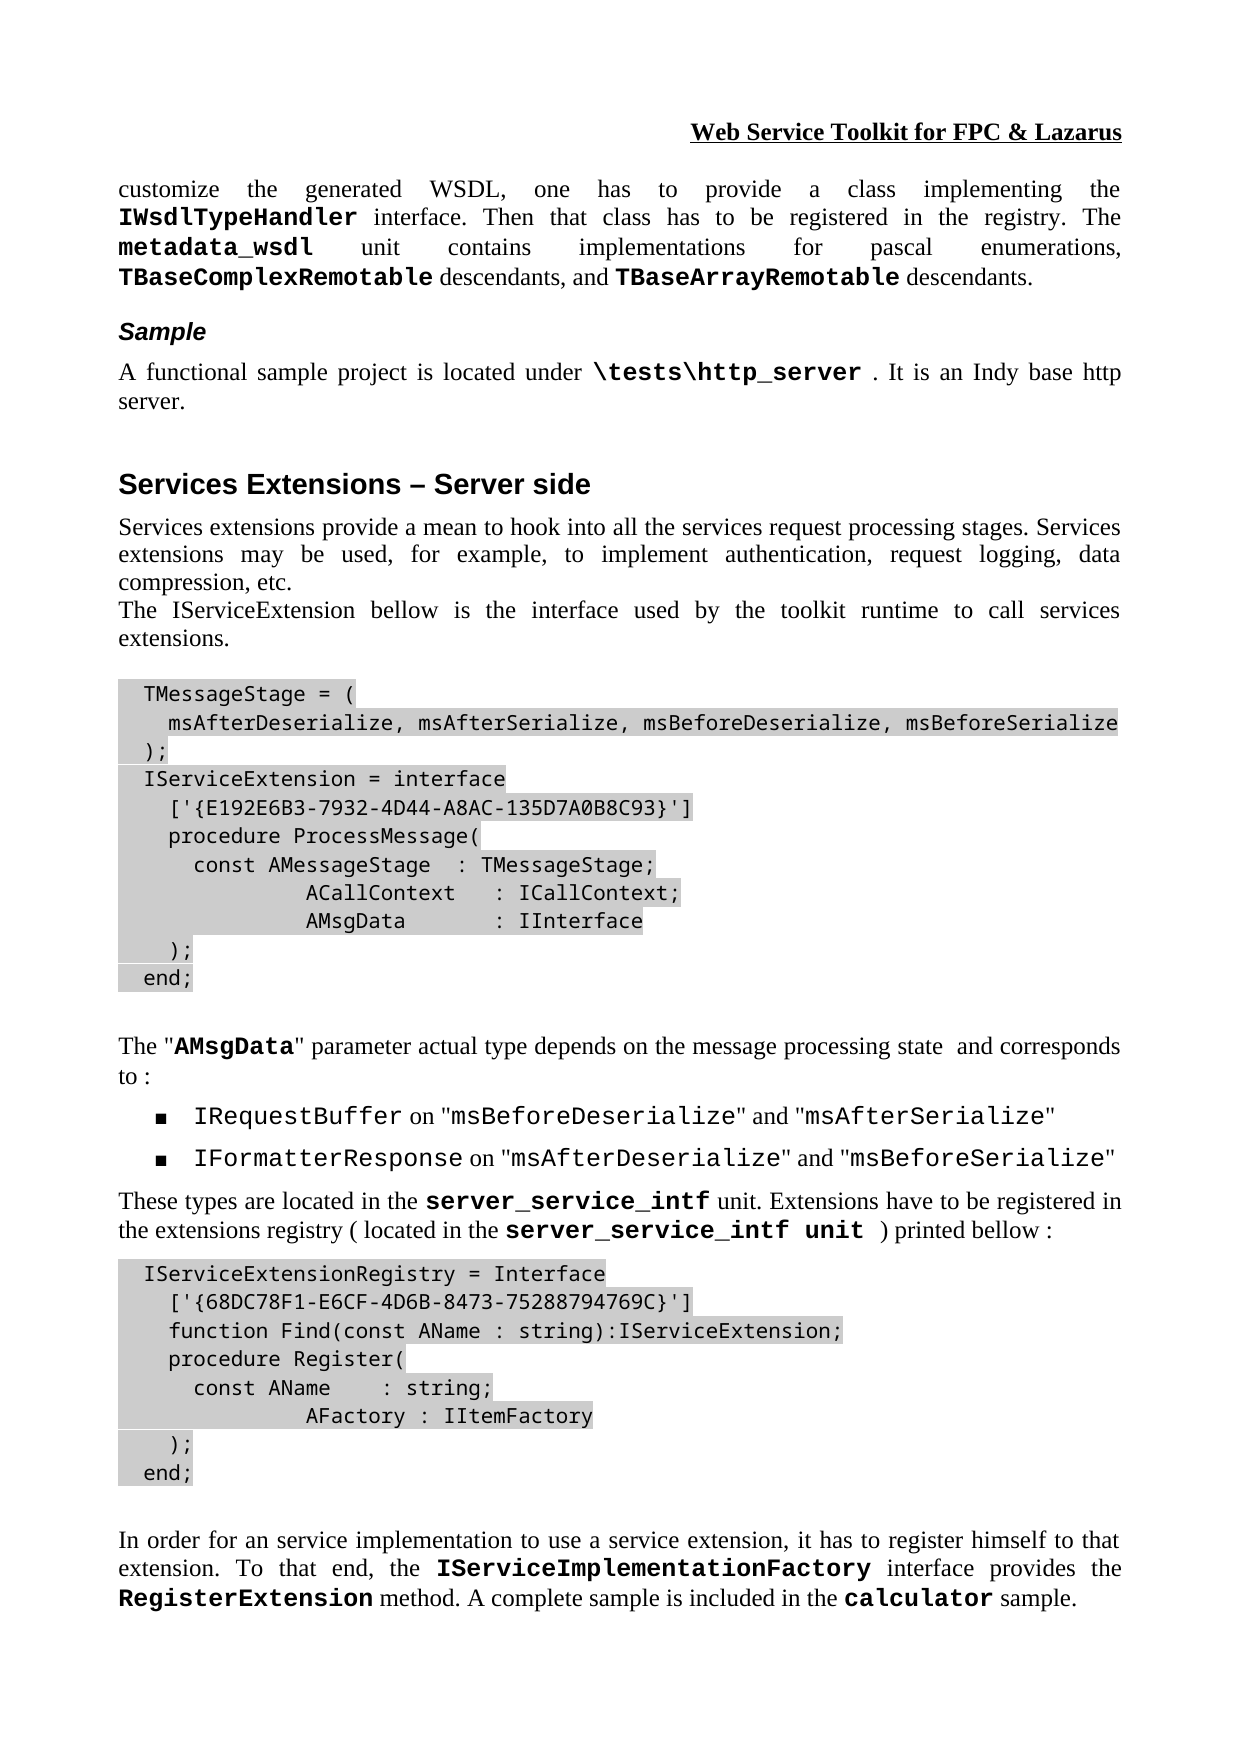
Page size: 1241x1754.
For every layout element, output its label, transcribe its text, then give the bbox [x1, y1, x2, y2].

text ACallContext : ICallContext; [118, 878, 1122, 907]
text The IServiceExtension bellow is the interface used by the toolkit runtime to call services extensions. [118, 596, 1122, 651]
text end; [118, 963, 1122, 992]
text These types are located in the server_service_intf unit. Extensions have to be registered in the extensions registry ( located in the server_service_intf unit ) printed bellow : [118, 1187, 1122, 1246]
text end; [118, 1458, 1122, 1486]
text const AName : string; [118, 1373, 1122, 1401]
text ['{E192E6B3-7932-4D44-A8AC-135D7A0B8C93}'] [118, 793, 1122, 821]
text procedure ProcessMessage( [118, 821, 1122, 850]
text ); [118, 935, 1122, 963]
text ['{68DC78F1-E6CF-4D6B-8473-75288794769C}'] [118, 1287, 1122, 1316]
subtitle Sample [118, 317, 1122, 345]
text IServiceExtensionRegistry = Interface [118, 1259, 1122, 1287]
text AFactory : IItemFactory [118, 1401, 1122, 1429]
text ); [118, 736, 1122, 764]
text In order for an service implementation to use a service extension, it has to register himself to that extension. To that end, the IServiceImplementationFactory interface provides the RegisterExtension method. A complete sample is included in the calculator sample. [118, 1527, 1122, 1614]
text ); [118, 1429, 1122, 1458]
text TMessageStage = ( [118, 679, 1122, 708]
list IFormatterResponse on "msAfterDeserialize" and "msBeforeSerialize" [156, 1144, 1122, 1174]
text function Find(const AName : string):IServiceExtension; [118, 1316, 1122, 1344]
text procedure Register( [118, 1344, 1122, 1373]
text A functional sample project is located under \tests\http_server . It is an Indy base http server. [118, 358, 1122, 415]
text customize the generated WSDL, one has to provide a class implementing the IWsdlTypeHandler interface. Then that class has to be registered in the registry. The metadata_wsdl unit contains implementations for pascal enumerations, TBaseComplexRemotable descendants, and TBaseArrayRemotable descendants. [118, 175, 1122, 292]
text Services extensions provide a mean to hook into all the services request processing stages. Services extensions may be used, for example, to implement authentication, request logging, data compression, etc. [118, 513, 1122, 596]
text The "AMsgData" parameter actual type depends on the message processing state and corresponds to : [118, 1032, 1122, 1090]
list IRequestBuffer on "msBeforeDeserialize" and "msAfterSerialize" [156, 1102, 1122, 1132]
subtitle Services Extensions – Server side [118, 468, 1122, 500]
text msAfterDeserialize, msAfterSerialize, msBeforeDeserialize, msBeforeSerialize [118, 708, 1122, 736]
text IServiceExtension = interface [118, 764, 1122, 793]
text const AMessageStage : TMessageStage; [118, 850, 1122, 878]
text AMsgData : IInterface [118, 907, 1122, 935]
